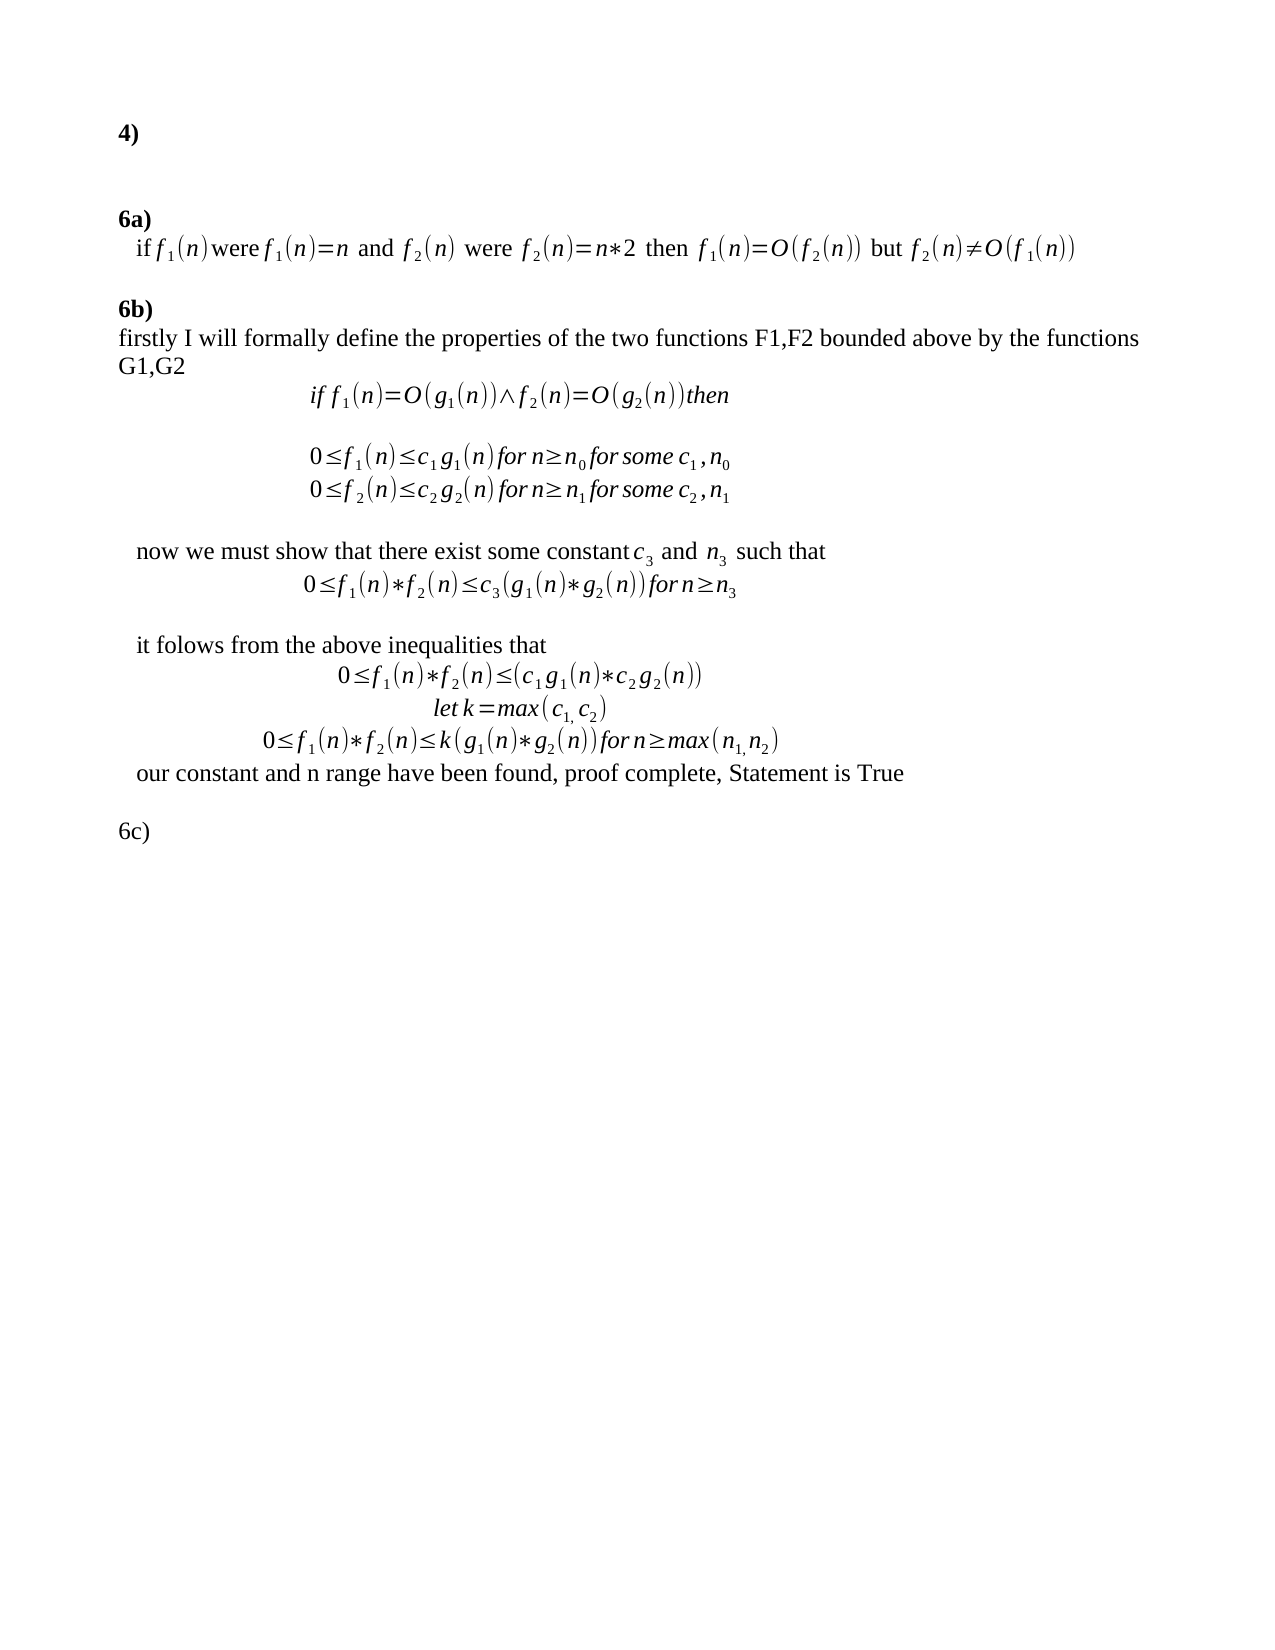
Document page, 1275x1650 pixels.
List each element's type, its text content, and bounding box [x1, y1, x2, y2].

text 6a) [118, 204, 1157, 233]
text firstly I will formally define the properties of the two functions F1,F2 bounded above by the functions G1,G2 [118, 323, 1157, 380]
text 6b) [118, 294, 1157, 323]
text 4) [118, 118, 1157, 147]
text 6c) [118, 816, 1157, 845]
